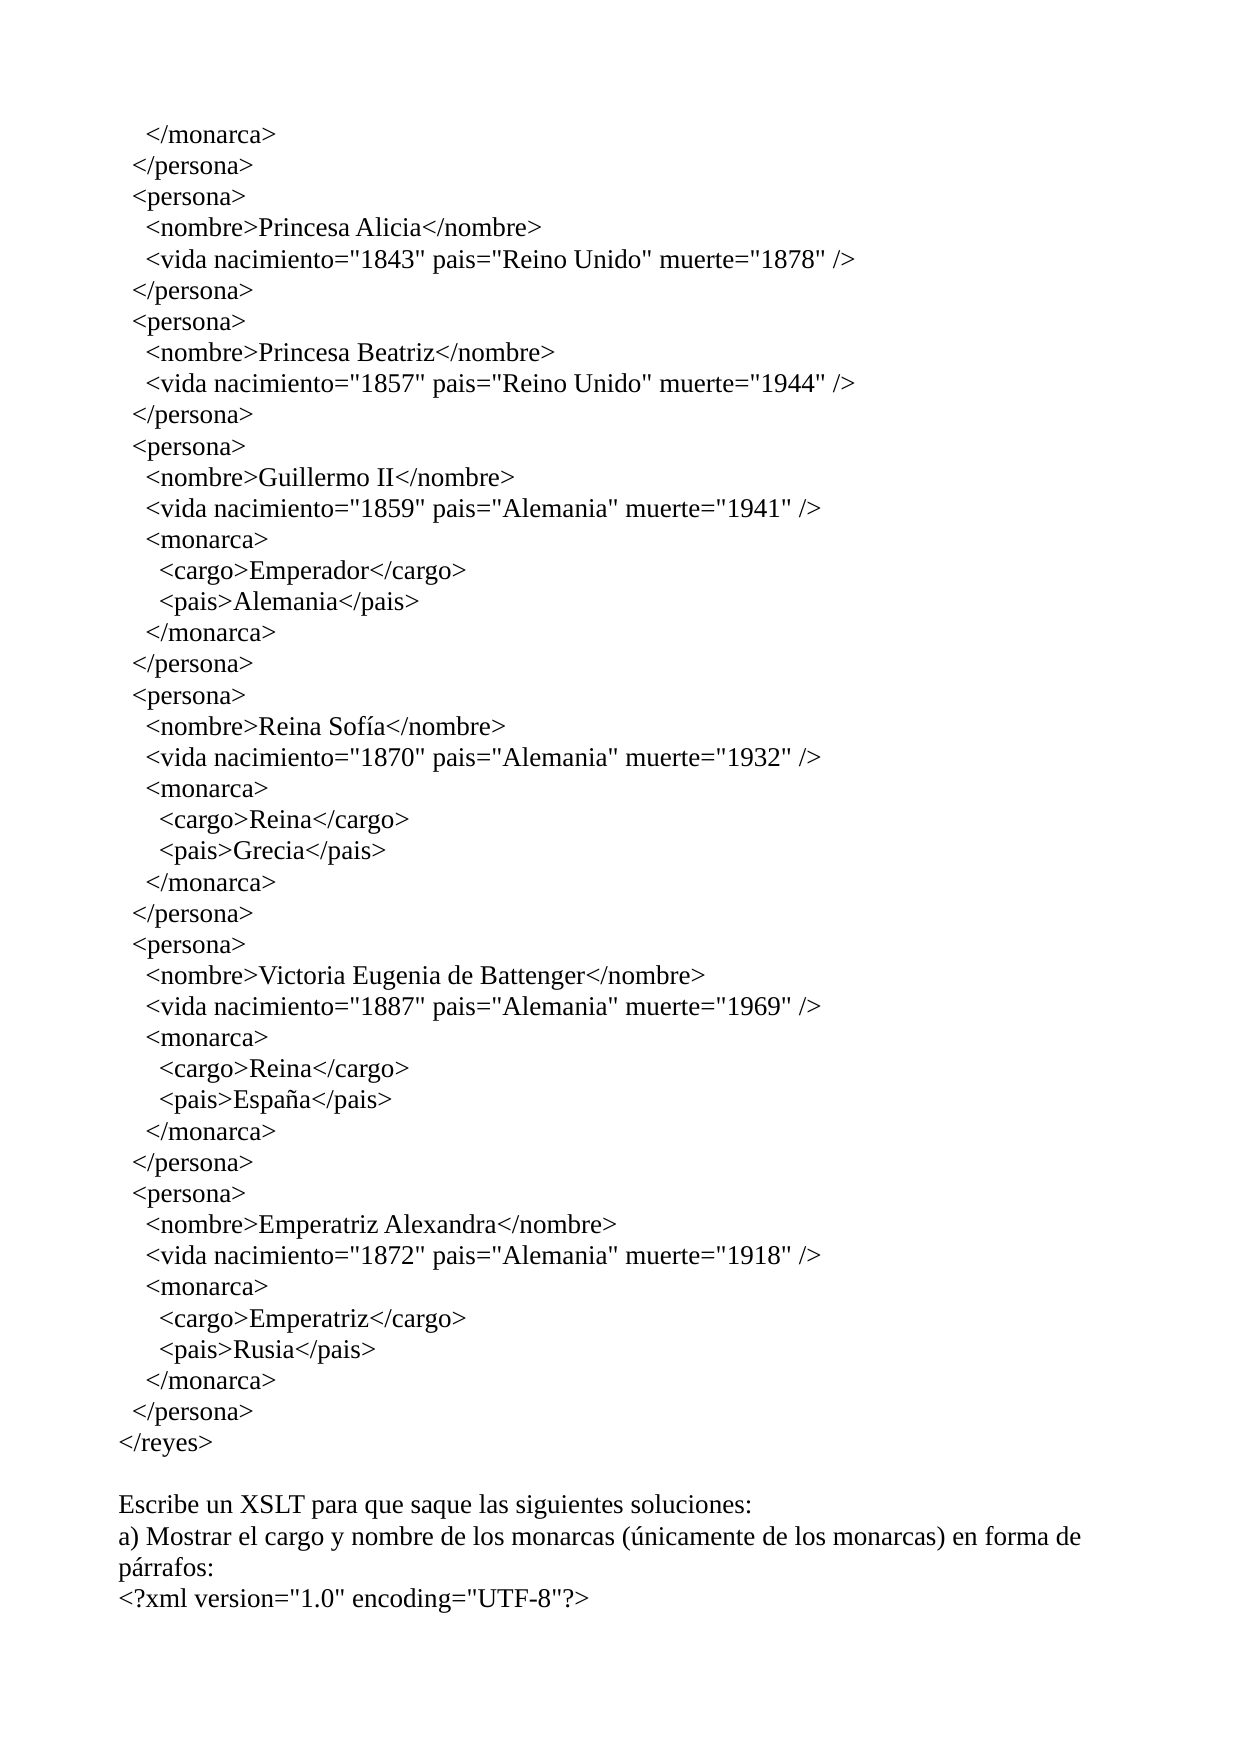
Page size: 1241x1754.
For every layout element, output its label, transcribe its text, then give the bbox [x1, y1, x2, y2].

text </monarca> [118, 1115, 1122, 1146]
text <persona> [118, 679, 1122, 710]
text </monarca> [118, 1364, 1122, 1395]
text <nombre>Guillermo II</nombre> [118, 461, 1122, 492]
text <vida nacimiento="1887" pais="Alemania" muerte="1969" /> [118, 990, 1122, 1021]
text <pais>Rusia</pais> [118, 1333, 1122, 1364]
text Escribe un XSLT para que saque las siguientes soluciones: [118, 1488, 1122, 1520]
text <cargo>Emperatriz</cargo> [118, 1302, 1122, 1333]
text </persona> [118, 897, 1122, 928]
text <vida nacimiento="1872" pais="Alemania" muerte="1918" /> [118, 1239, 1122, 1271]
text </persona> [118, 1395, 1122, 1426]
text <vida nacimiento="1857" pais="Reino Unido" muerte="1944" /> [118, 367, 1122, 398]
text </monarca> [118, 616, 1122, 648]
text <nombre>Princesa Alicia</nombre> [118, 212, 1122, 243]
text <monarca> [118, 1271, 1122, 1302]
text <monarca> [118, 523, 1122, 554]
text <monarca> [118, 1021, 1122, 1052]
text <persona> [118, 305, 1122, 336]
text </persona> [118, 274, 1122, 305]
text <persona> [118, 1177, 1122, 1208]
text </persona> [118, 149, 1122, 180]
text </persona> [118, 1146, 1122, 1177]
text </reyes> [118, 1426, 1122, 1457]
text <persona> [118, 180, 1122, 212]
text </persona> [118, 648, 1122, 679]
text <persona> [118, 429, 1122, 461]
text <nombre>Emperatriz Alexandra</nombre> [118, 1208, 1122, 1239]
text <vida nacimiento="1843" pais="Reino Unido" muerte="1878" /> [118, 243, 1122, 274]
text <vida nacimiento="1859" pais="Alemania" muerte="1941" /> [118, 492, 1122, 523]
text <?xml version="1.0" encoding="UTF-8"?> [118, 1582, 1122, 1613]
text a) Mostrar el cargo y nombre de los monarcas (únicamente de los monarcas) en forma de párrafos: [118, 1520, 1122, 1582]
text <vida nacimiento="1870" pais="Alemania" muerte="1932" /> [118, 741, 1122, 772]
text <nombre>Reina Sofía</nombre> [118, 710, 1122, 741]
text </monarca> [118, 118, 1122, 149]
text <monarca> [118, 772, 1122, 803]
text <pais>España</pais> [118, 1084, 1122, 1115]
text <pais>Alemania</pais> [118, 585, 1122, 616]
text </persona> [118, 398, 1122, 429]
text <pais>Grecia</pais> [118, 834, 1122, 866]
text <cargo>Reina</cargo> [118, 803, 1122, 834]
text <cargo>Emperador</cargo> [118, 554, 1122, 585]
text <nombre>Victoria Eugenia de Battenger</nombre> [118, 959, 1122, 990]
text </monarca> [118, 866, 1122, 897]
text <persona> [118, 928, 1122, 959]
text <cargo>Reina</cargo> [118, 1052, 1122, 1084]
text <nombre>Princesa Beatriz</nombre> [118, 336, 1122, 367]
